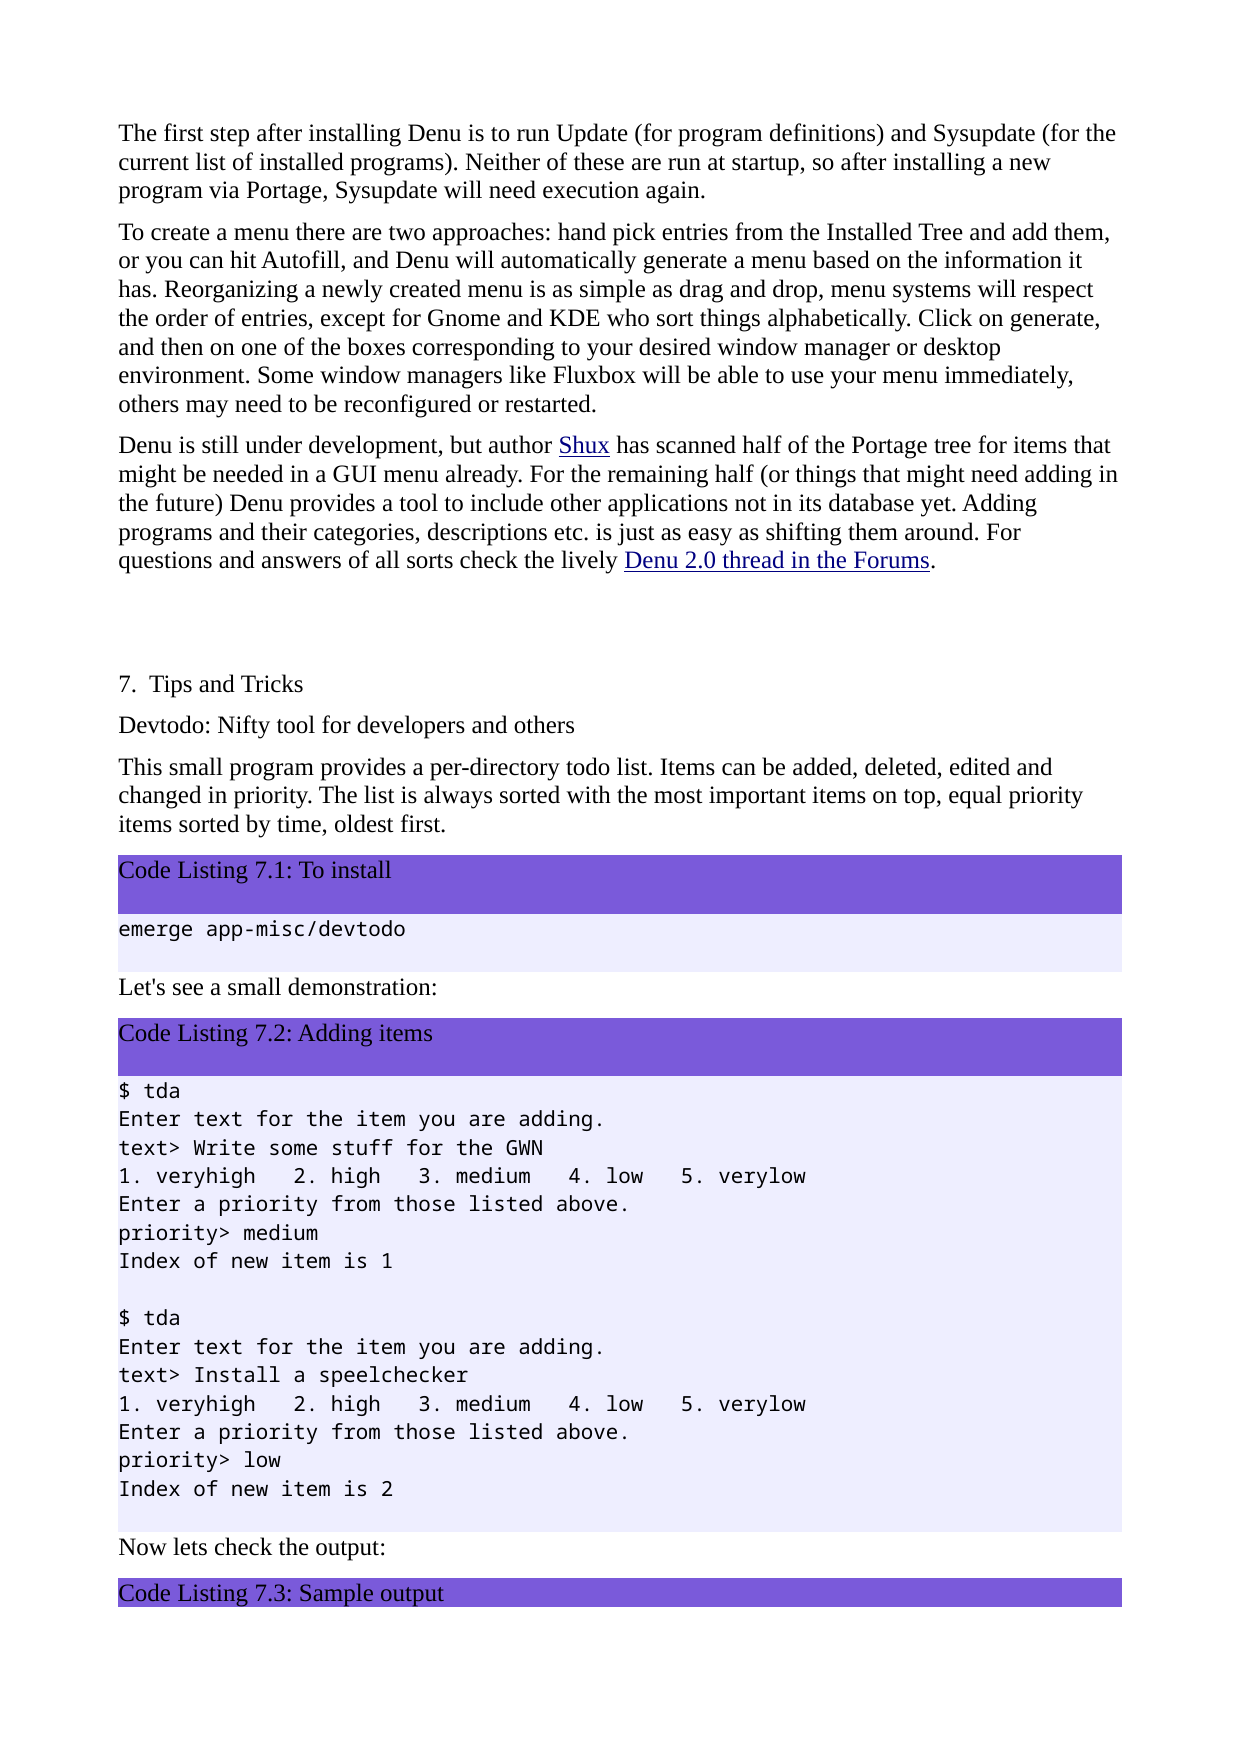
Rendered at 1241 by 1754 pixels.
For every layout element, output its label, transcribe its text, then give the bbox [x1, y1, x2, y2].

text This small program provides a per-directory todo list. Items can be added, deleted, edited and changed in priority. The list is always sorted with the most important items on top, equal priority items sorted by time, oldest first. [118, 752, 1122, 838]
text To create a menu there are two approaches: hand pick entries from the Installed Tree and add them, or you can hit Autofill, and Denu will automatically generate a menu based on the information it has. Reorganizing a newly created menu is as simple as drag and drop, menu systems will respect the order of entries, except for Gnome and KDE who sort things alphabetically. Click on generate, and then on one of the boxes corresponding to your desired window manager or desktop environment. Some window managers like Fluxbox will be able to use your menu immediately, others may need to be reconfigured or restarted. [118, 217, 1122, 418]
text Denu is still under development, but author Shux has scanned half of the Portage tree for items that might be needed in a GUI menu already. For the remaining half (or things that might need adding in the future) Denu provides a tool to include other applications not in its database yet. Adding programs and their categories, descriptions etc. is just as easy as shifting them around. For questions and answers of all sorts check the lively Denu 2.0 thread in the Forums. [118, 431, 1122, 574]
text Devtodo: Nifty tool for developers and others [118, 711, 1122, 739]
table_header Code Listing 7.1: To install [118, 855, 1122, 914]
text Now lets check the output: [118, 1532, 1122, 1561]
text Let's see a small demonstration: [118, 972, 1122, 1000]
table_cell $ tda Enter text for the item you are adding. text> Write some stuff for the GWN 1. veryhigh 2. high 3. medium 4. low 5. verylow Enter a priority from those listed above. priority> medium Index of new item is 1 $ tda Enter text for the item you are adding. text> Install a speelchecker 1. veryhigh 2. high 3. medium 4. low 5. verylow Enter a priority from those listed above. priority> low Index of new item is 2 [118, 1076, 1122, 1532]
table_header Code Listing 7.2: Adding items [118, 1018, 1122, 1076]
table_header Code Listing 7.3: Sample output [118, 1578, 1122, 1607]
text The first step after installing Denu is to run Update (for program definitions) and Sysupdate (for the current list of installed programs). Neither of these are run at startup, so after installing a new program via Portage, Sysupdate will need execution again. [118, 118, 1122, 204]
table_cell emerge app-misc/devtodo [118, 914, 1122, 972]
text 7. Tips and Tricks [118, 669, 1122, 698]
